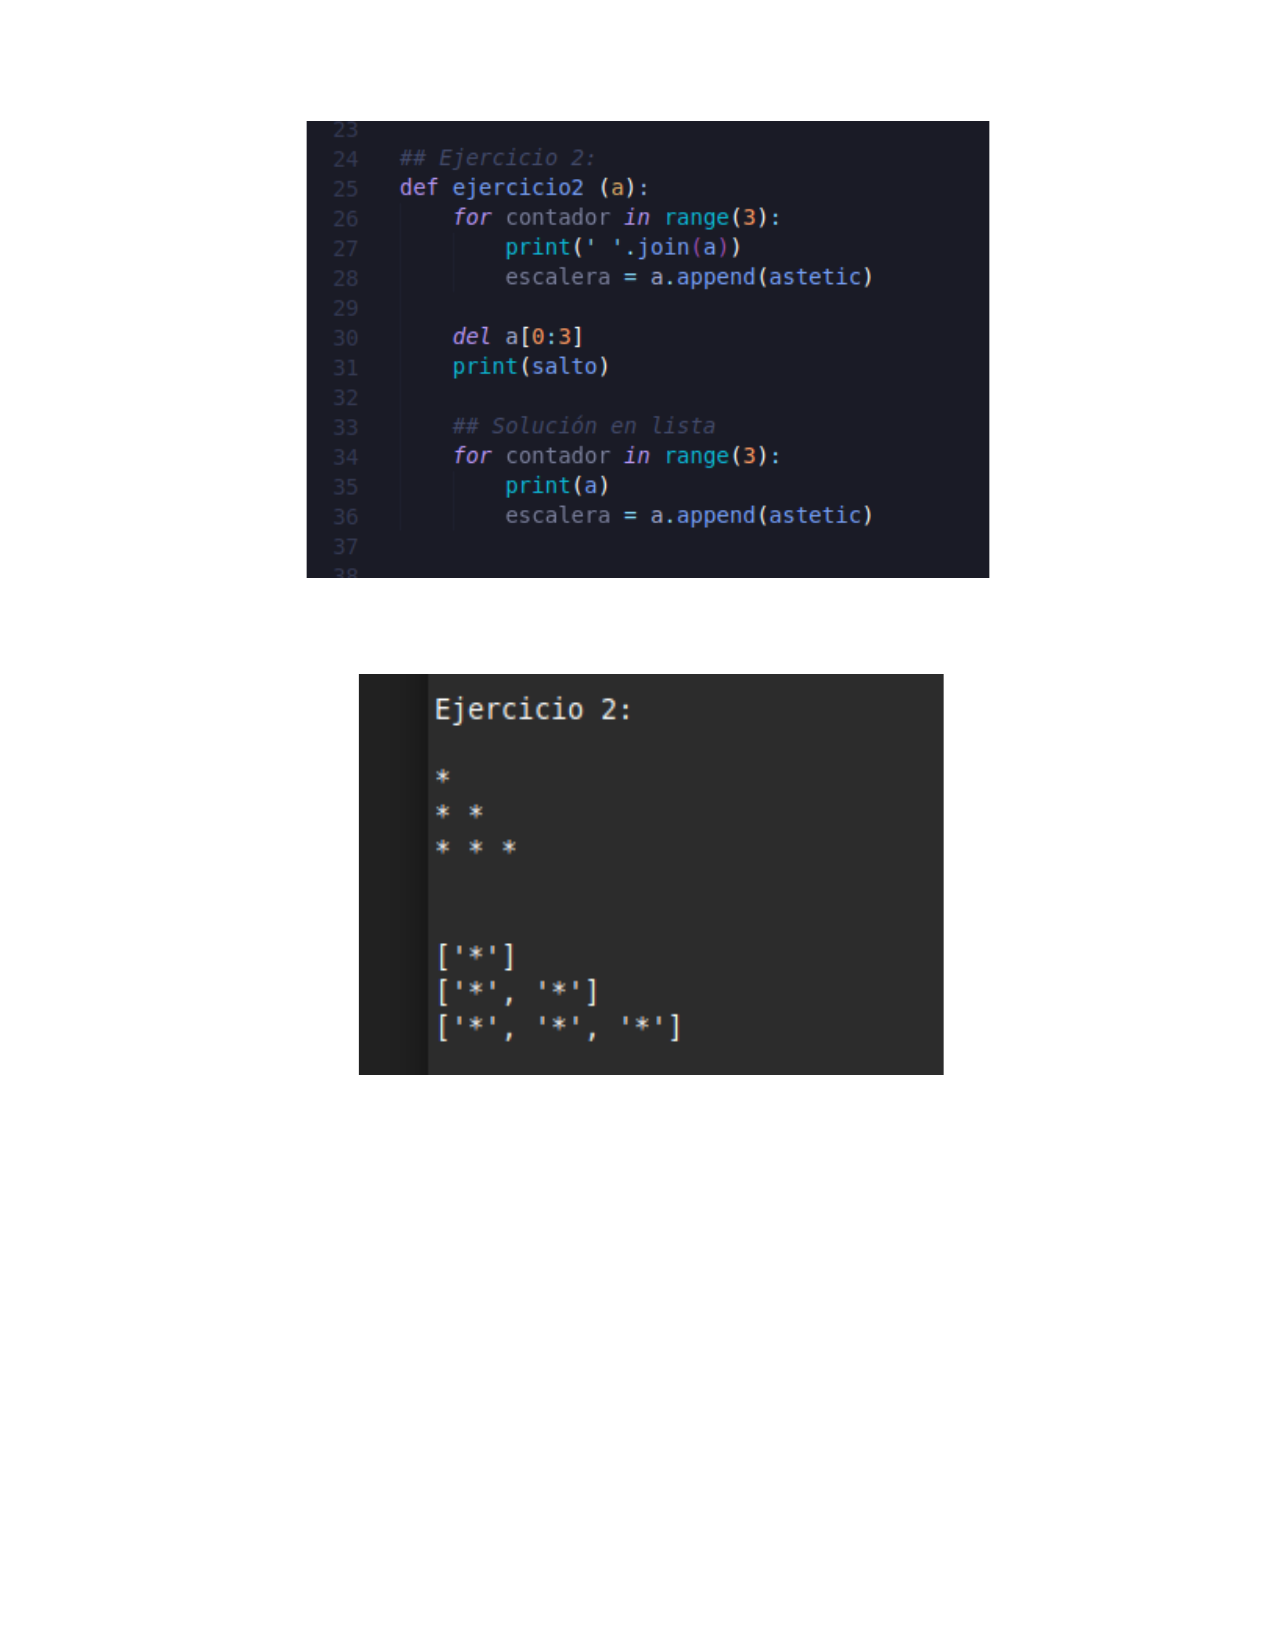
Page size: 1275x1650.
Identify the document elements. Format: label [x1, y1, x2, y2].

picture [358, 674, 944, 1075]
picture [306, 121, 990, 578]
